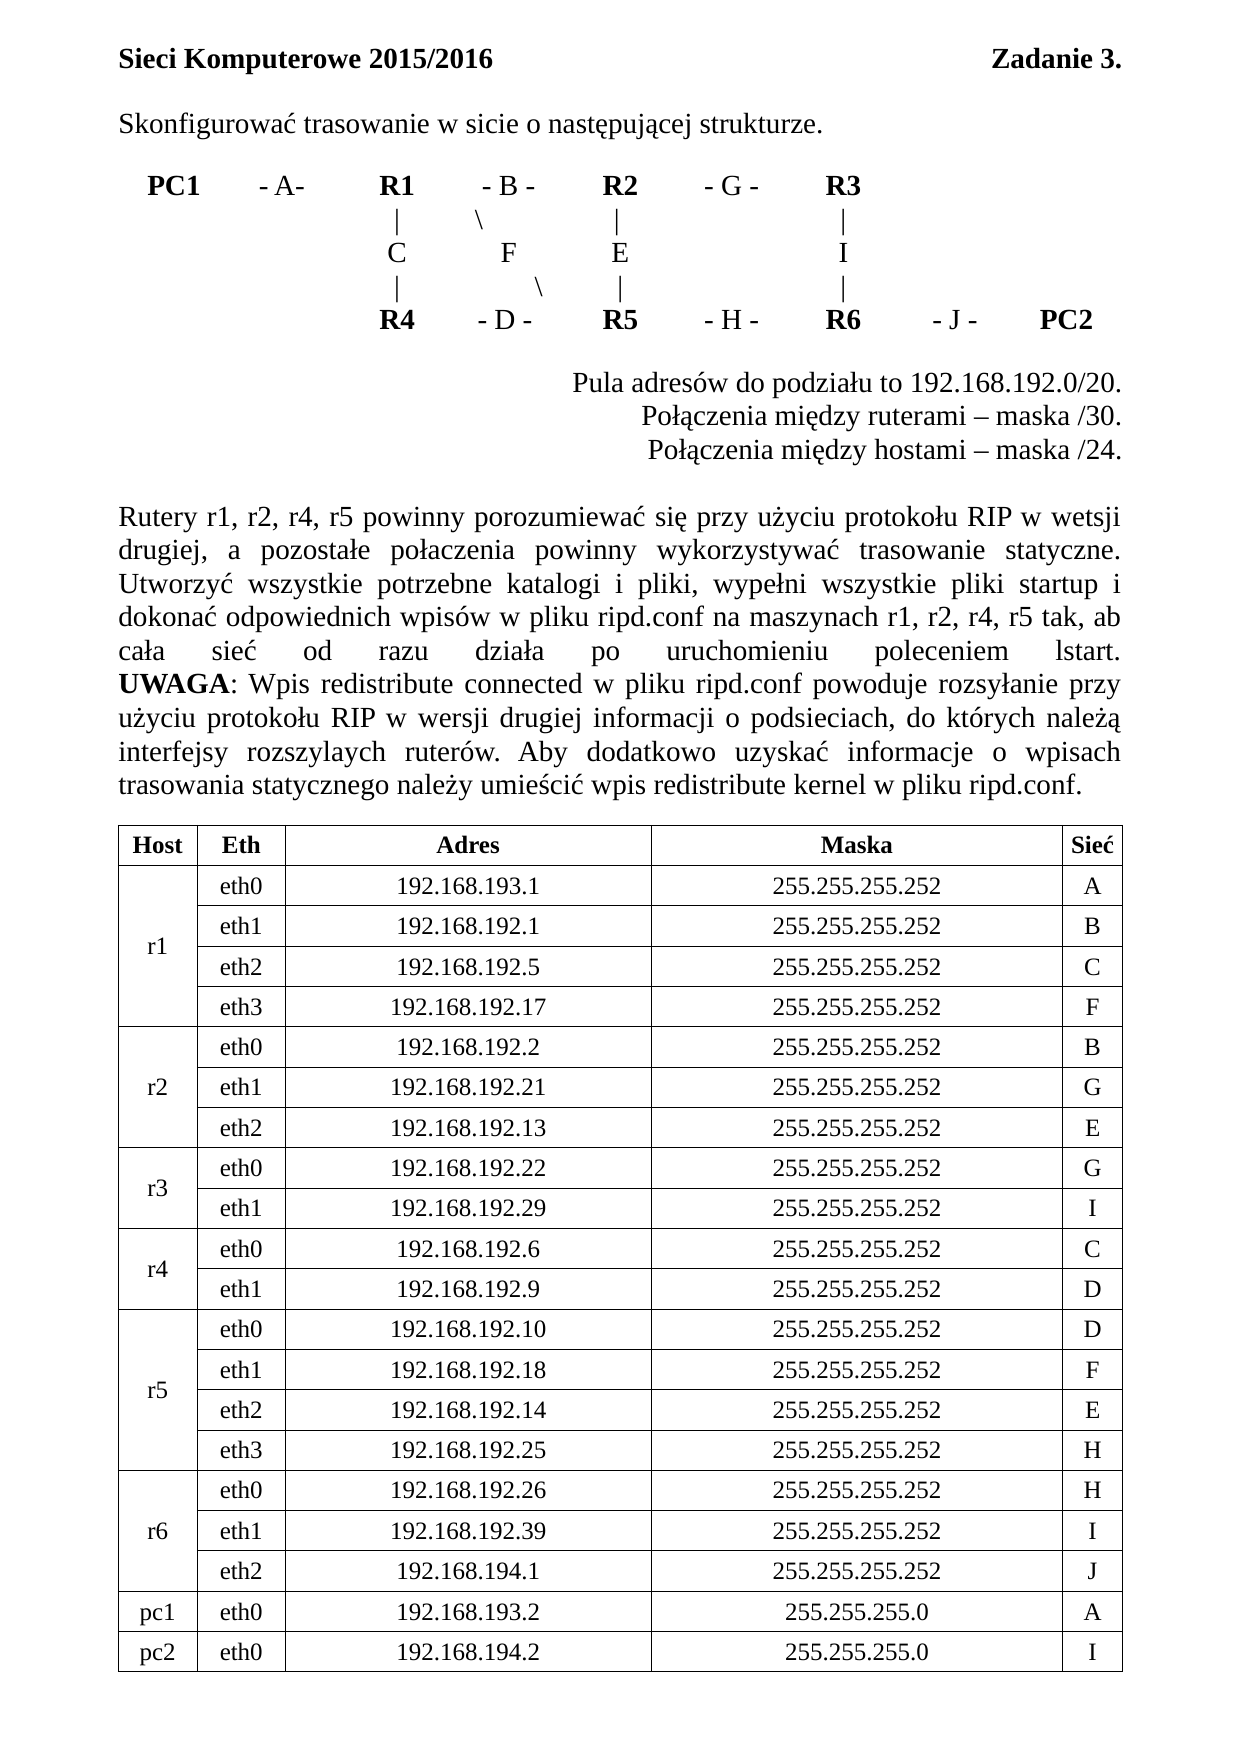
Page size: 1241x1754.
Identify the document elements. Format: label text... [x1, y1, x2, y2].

table_cell 192.168.192.10 [286, 1310, 651, 1349]
table_cell E [1063, 1108, 1122, 1147]
text Skonfigurować trasowanie w sicie o następującej strukturze. [118, 106, 1122, 139]
table_cell eth1 [198, 1269, 285, 1308]
table_cell 192.168.192.2 [286, 1027, 651, 1067]
table_cell 255.255.255.252 [652, 1108, 1062, 1147]
table_cell eth2 [198, 947, 285, 986]
table_cell 192.168.192.18 [286, 1350, 651, 1389]
table_cell F [1063, 987, 1122, 1026]
table_cell 192.168.194.2 [286, 1632, 651, 1671]
table_cell r2 [119, 1027, 197, 1147]
table_cell 255.255.255.252 [652, 1431, 1062, 1470]
table_cell eth1 [198, 1189, 285, 1228]
table_cell 192.168.192.14 [286, 1390, 651, 1429]
table_cell [899, 235, 1010, 269]
table_cell \ [453, 202, 564, 235]
table_cell R4 [341, 303, 453, 336]
table_cell eth0 [198, 866, 285, 905]
table_cell D [1063, 1269, 1122, 1308]
table_cell E [564, 235, 676, 269]
table_cell 255.255.255.252 [652, 906, 1062, 946]
table_header - A- [230, 168, 341, 202]
table_cell eth2 [198, 1551, 285, 1591]
table_cell G [1063, 1148, 1122, 1188]
table_cell r1 [119, 866, 197, 1026]
table_cell 255.255.255.252 [652, 1551, 1062, 1591]
table_cell - H - [676, 303, 787, 336]
table_cell 255.255.255.0 [652, 1632, 1062, 1671]
table_header Eth [198, 826, 285, 865]
table_cell [118, 303, 229, 336]
table_cell G [1063, 1068, 1122, 1107]
table_cell - D - [453, 303, 564, 336]
table_cell 255.255.255.252 [652, 1189, 1062, 1228]
table_cell eth1 [198, 1511, 285, 1550]
table_cell eth3 [198, 987, 285, 1026]
table_cell D [1063, 1310, 1122, 1349]
table_cell [118, 235, 229, 269]
table_cell [899, 269, 1010, 302]
table_header Host [119, 826, 197, 865]
table_header Maska [652, 826, 1062, 865]
table_cell 192.168.193.2 [286, 1592, 651, 1631]
table_cell I [1063, 1189, 1122, 1228]
table_cell eth0 [198, 1229, 285, 1268]
table_cell 192.168.194.1 [286, 1551, 651, 1591]
text Pula adresów do podziału to 192.168.192.0/20. Połączenia między ruterami – maska /30. Połączenia między hostami – maska /24. [118, 365, 1122, 465]
table_cell eth0 [198, 1592, 285, 1631]
table_cell eth0 [198, 1027, 285, 1067]
table_cell C [1063, 1229, 1122, 1268]
table_cell C [1063, 947, 1122, 986]
table_cell I [1063, 1511, 1122, 1550]
table_cell 192.168.192.21 [286, 1068, 651, 1107]
table_cell pc2 [119, 1632, 197, 1671]
text Rutery r1, r2, r4, r5 powinny porozumiewać się przy użyciu protokołu RIP w wetsji drugiej, a pozostałe połaczenia powinny wykorzystywać trasowanie statyczne. Utworzyć wszystkie potrzebne katalogi i pliki, wypełni wszystkie pliki startup i dokonać odpowiednich wpisów w pliku ripd.conf na maszynach r1, r2, r4, r5 tak, ab cała sieć od razu działa po uruchomieniu poleceniem lstart. UWAGA: Wpis redistribute connected w pliku ripd.conf powoduje rozsyłanie przy użyciu protokołu RIP w wersji drugiej informacji o podsieciach, do których należą interfejsy rozszylaych ruterów. Aby dodatkowo uzyskać informacje o wpisach trasowania statycznego należy umieścić wpis redistribute kernel w pliku ripd.conf. [118, 499, 1122, 801]
table_cell E [1063, 1390, 1122, 1429]
table_cell | [341, 269, 453, 302]
table_cell 255.255.255.252 [652, 1310, 1062, 1349]
table_cell 255.255.255.252 [652, 1511, 1062, 1550]
table_cell [230, 235, 341, 269]
table_cell eth2 [198, 1390, 285, 1429]
table_cell 255.255.255.252 [652, 1148, 1062, 1188]
table_cell [1010, 202, 1122, 235]
table_cell - J - [899, 303, 1010, 336]
table_cell F [1063, 1350, 1122, 1389]
table_cell H [1063, 1471, 1122, 1510]
table_cell [676, 269, 787, 302]
table_cell | [564, 269, 676, 302]
table_cell eth0 [198, 1632, 285, 1671]
table_header - G - [676, 168, 787, 202]
table_cell R6 [787, 303, 899, 336]
table_cell eth2 [198, 1108, 285, 1147]
table_cell \ [453, 269, 564, 302]
table_cell A [1063, 1592, 1122, 1631]
table_cell PC2 [1010, 303, 1122, 336]
table_cell r6 [119, 1471, 197, 1591]
table_cell 255.255.255.252 [652, 1390, 1062, 1429]
table_header [1010, 168, 1122, 202]
table_header Sieć [1063, 826, 1122, 865]
table_cell 255.255.255.252 [652, 1027, 1062, 1067]
table_cell F [453, 235, 564, 269]
table_cell [899, 202, 1010, 235]
table_cell 255.255.255.252 [652, 987, 1062, 1026]
table_cell B [1063, 906, 1122, 946]
table_header - B - [453, 168, 564, 202]
table_cell 255.255.255.252 [652, 1269, 1062, 1308]
table_cell [118, 269, 229, 302]
table_cell r3 [119, 1148, 197, 1228]
table_cell [1010, 269, 1122, 302]
table_cell 255.255.255.252 [652, 947, 1062, 986]
table_header R1 [341, 168, 453, 202]
table_cell [230, 303, 341, 336]
table_cell 192.168.192.17 [286, 987, 651, 1026]
table_cell [1010, 235, 1122, 269]
table_cell 255.255.255.252 [652, 1471, 1062, 1510]
table_cell 192.168.192.22 [286, 1148, 651, 1188]
table_header R3 [787, 168, 899, 202]
table_cell 192.168.192.26 [286, 1471, 651, 1510]
table_cell [230, 202, 341, 235]
table_cell eth0 [198, 1148, 285, 1188]
table_cell I [1063, 1632, 1122, 1671]
table_cell I [787, 235, 899, 269]
table_cell 255.255.255.252 [652, 1068, 1062, 1107]
table_cell 192.168.192.29 [286, 1189, 651, 1228]
table_cell | [341, 202, 453, 235]
table_cell 192.168.193.1 [286, 866, 651, 905]
table_cell | [787, 269, 899, 302]
table_cell | [564, 202, 676, 235]
table_cell 192.168.192.9 [286, 1269, 651, 1308]
table_cell 192.168.192.5 [286, 947, 651, 986]
table_cell H [1063, 1431, 1122, 1470]
table_cell J [1063, 1551, 1122, 1591]
table_header Adres [286, 826, 651, 865]
table_cell [118, 202, 229, 235]
table_cell C [341, 235, 453, 269]
table_cell A [1063, 866, 1122, 905]
table_cell eth3 [198, 1431, 285, 1470]
table_cell 255.255.255.0 [652, 1592, 1062, 1631]
table_cell 192.168.192.39 [286, 1511, 651, 1550]
table_cell eth0 [198, 1310, 285, 1349]
table_cell 192.168.192.25 [286, 1431, 651, 1470]
table_cell R5 [564, 303, 676, 336]
table_cell [230, 269, 341, 302]
table_cell 192.168.192.13 [286, 1108, 651, 1147]
table_cell eth1 [198, 1350, 285, 1389]
table_cell [676, 235, 787, 269]
table_cell eth1 [198, 906, 285, 946]
table_cell | [787, 202, 899, 235]
table_header [899, 168, 1010, 202]
table_cell 255.255.255.252 [652, 866, 1062, 905]
table_cell B [1063, 1027, 1122, 1067]
table_cell 255.255.255.252 [652, 1229, 1062, 1268]
table_header PC1 [118, 168, 229, 202]
table_header R2 [564, 168, 676, 202]
table_cell 192.168.192.1 [286, 906, 651, 946]
table_cell r4 [119, 1229, 197, 1308]
table_cell [676, 202, 787, 235]
table_cell pc1 [119, 1592, 197, 1631]
table_cell 192.168.192.6 [286, 1229, 651, 1268]
table_cell 255.255.255.252 [652, 1350, 1062, 1389]
table_cell eth0 [198, 1471, 285, 1510]
table_cell r5 [119, 1310, 197, 1470]
table_cell eth1 [198, 1068, 285, 1107]
